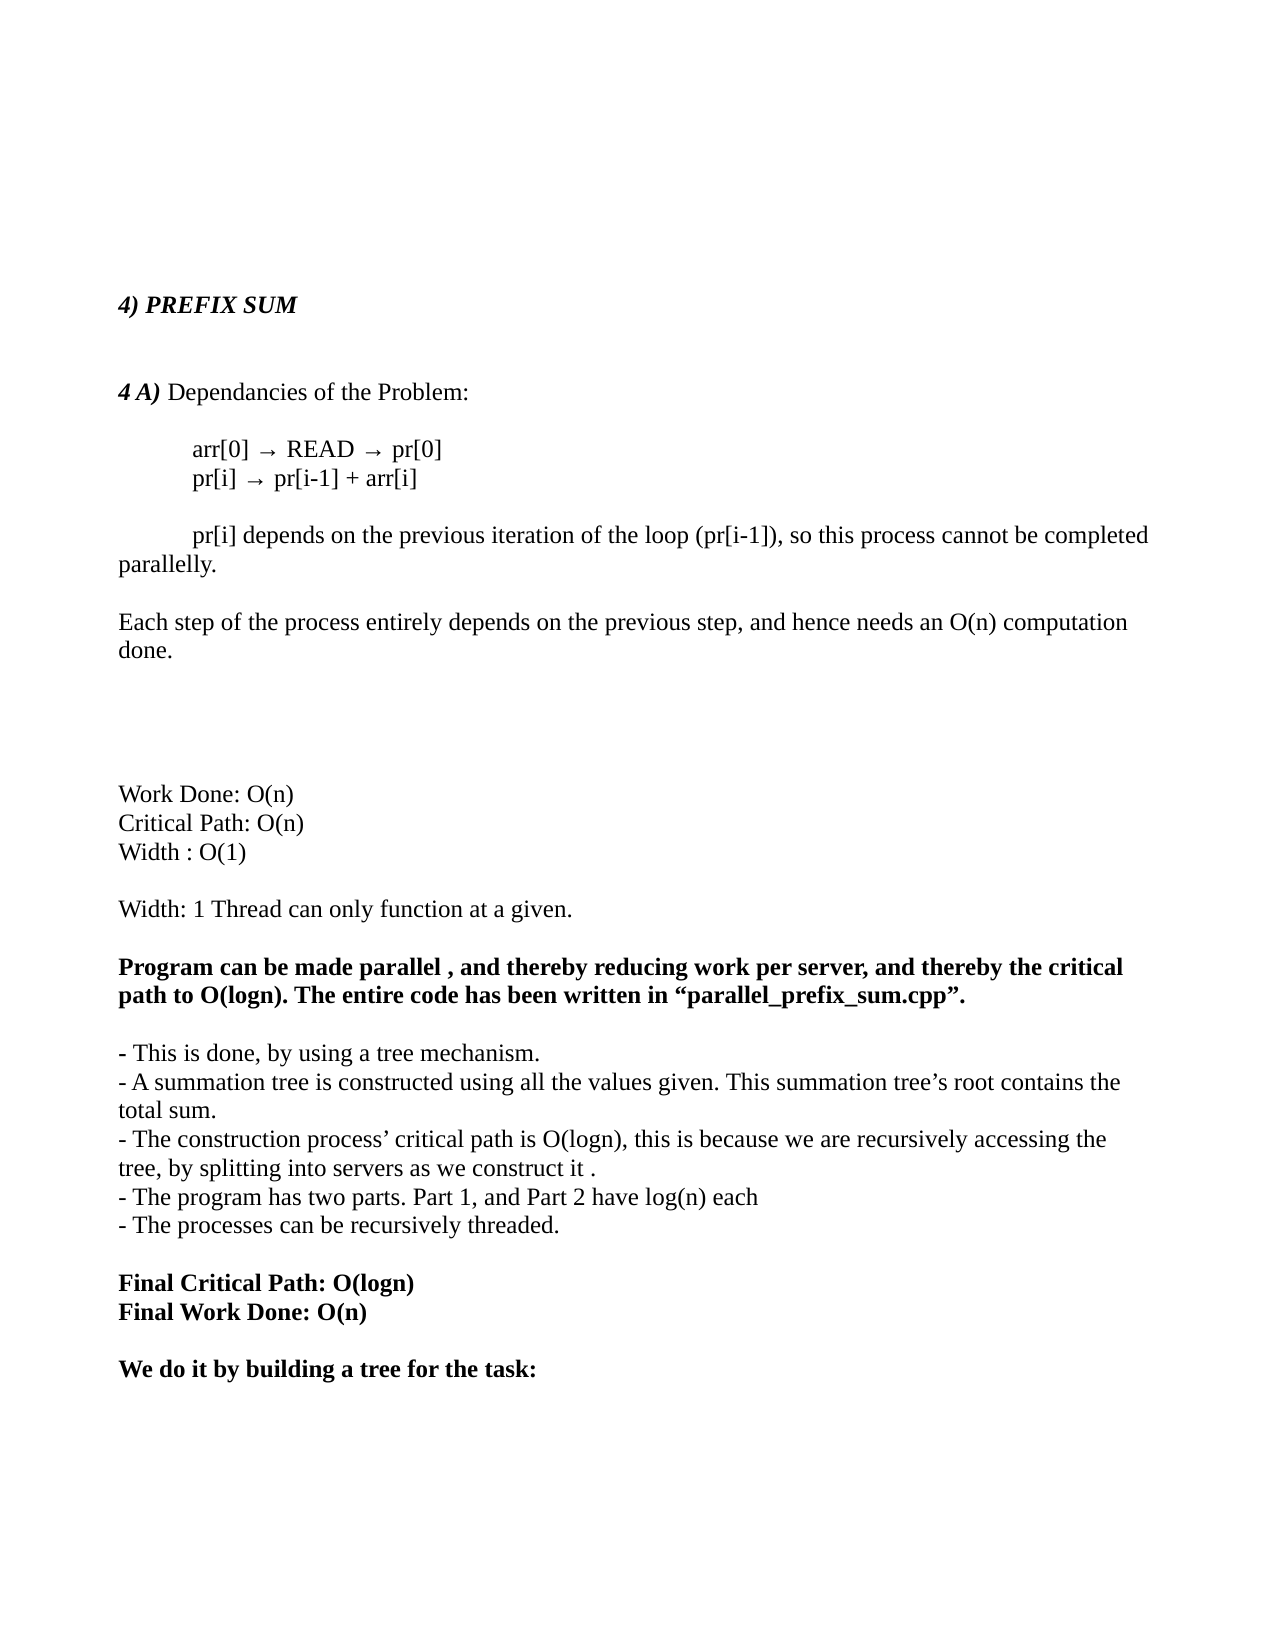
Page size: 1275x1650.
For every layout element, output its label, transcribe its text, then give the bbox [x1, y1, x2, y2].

text - The processes can be recursively threaded. [118, 1211, 1157, 1239]
text Critical Path: O(n) [118, 808, 1157, 837]
text Work Done: O(n) [118, 779, 1157, 808]
text Final Work Done: O(n) [118, 1297, 1157, 1326]
text - This is done, by using a tree mechanism. [118, 1038, 1157, 1067]
text pr[i] → pr[i-1] + arr[i] [118, 463, 1157, 492]
text - The construction process’ critical path is O(logn), this is because we are recursively accessing the tree, by splitting into servers as we construct it . [118, 1124, 1157, 1182]
text 4) PREFIX SUM [118, 291, 1157, 319]
text Program can be made parallel , and thereby reducing work per server, and thereby the critical path to O(logn). The entire code has been written in “parallel_prefix_sum.cpp”. [118, 952, 1157, 1009]
text Width : O(1) [118, 837, 1157, 894]
text 4 A) Dependancies of the Problem: [118, 377, 1157, 406]
text - A summation tree is constructed using all the values given. This summation tree’s root contains the total sum. [118, 1067, 1157, 1124]
text Final Critical Path: O(logn) [118, 1268, 1157, 1297]
text Width: 1 Thread can only function at a given. [118, 894, 1157, 923]
text Each step of the process entirely depends on the previous step, and hence needs an O(n) computation done. [118, 607, 1157, 664]
text arr[0] → READ → pr[0] [118, 434, 1157, 463]
text We do it by building a tree for the task: [118, 1354, 1157, 1383]
text pr[i] depends on the previous iteration of the loop (pr[i-1]), so this process cannot be completed parallelly. [118, 521, 1157, 578]
text - The program has two parts. Part 1, and Part 2 have log(n) each [118, 1182, 1157, 1211]
